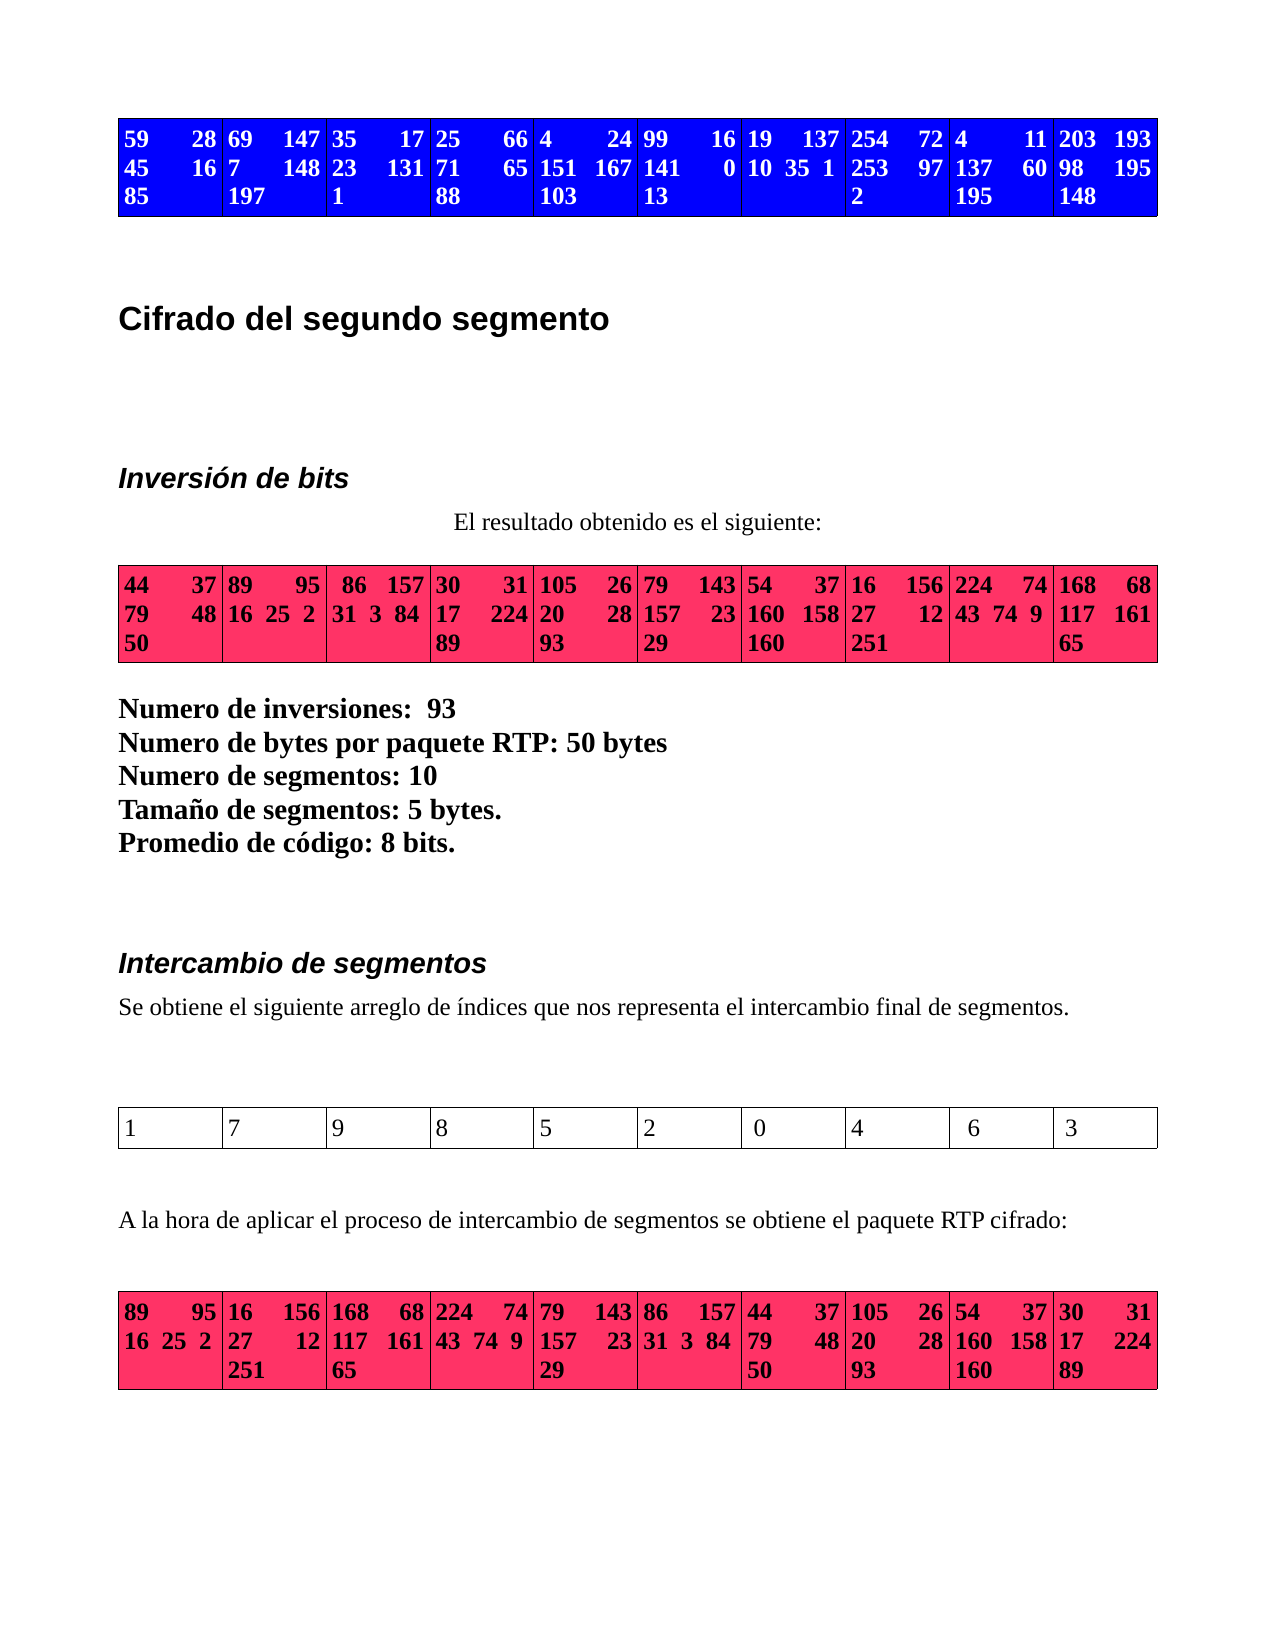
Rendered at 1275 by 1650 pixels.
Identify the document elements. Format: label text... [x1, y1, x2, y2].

text Tamaño de segmentos: 5 bytes. [118, 792, 1157, 825]
table_header 89 95 16 25 2 [119, 1292, 222, 1389]
table_header 224 74 43 74 9 [431, 1292, 533, 1389]
table_header 99 16 141 0 13 [638, 119, 741, 216]
table_header 89 95 16 25 2 [223, 566, 326, 662]
table_header 5 [534, 1108, 637, 1147]
table_header 0 [742, 1108, 845, 1147]
text Numero de segmentos: 10 [118, 758, 1157, 792]
table_header 16 156 27 12 251 [846, 566, 949, 662]
subtitle Cifrado del segundo segmento [118, 298, 1157, 337]
table_header 59 28 45 16 85 [119, 119, 222, 216]
table_header 168 68 117 161 65 [1054, 566, 1157, 662]
table_header 79 143 157 23 29 [534, 1292, 637, 1389]
table_header 224 74 43 74 9 [950, 566, 1053, 662]
table_header 7 [223, 1108, 326, 1147]
table_header 203 193 98 195 148 [1054, 119, 1157, 216]
table_header 6 [950, 1108, 1053, 1147]
table_header 1 [119, 1108, 222, 1147]
subtitle Inversión de bits [118, 461, 1157, 494]
table_header 86 157 31 3 84 [327, 566, 430, 662]
table_header 30 31 17 224 89 [431, 566, 533, 662]
table_header 30 31 17 224 89 [1054, 1292, 1157, 1389]
table_header 54 37 160 158 160 [742, 566, 845, 662]
table_header 79 143 157 23 29 [638, 566, 741, 662]
table_header 8 [431, 1108, 533, 1147]
text Se obtiene el siguiente arreglo de índices que nos representa el intercambio final de segmentos. [118, 992, 1157, 1021]
text A la hora de aplicar el proceso de intercambio de segmentos se obtiene el paquete RTP cifrado: [118, 1205, 1157, 1234]
table_header 9 [327, 1108, 430, 1147]
table_header 86 157 31 3 84 [638, 1292, 741, 1389]
subtitle Intercambio de segmentos [118, 946, 1157, 980]
table_header 3 [1054, 1108, 1157, 1147]
table_header 25 66 71 65 88 [431, 119, 533, 216]
table_header 44 37 79 48 50 [742, 1292, 845, 1389]
table_header 4 24 151 167 103 [534, 119, 637, 216]
table_header 35 17 23 131 1 [327, 119, 430, 216]
table_header 44 37 79 48 50 [119, 566, 222, 662]
text Numero de bytes por paquete RTP: 50 bytes [118, 725, 1157, 758]
text Numero de inversiones: 93 [118, 691, 1157, 725]
text El resultado obtenido es el siguiente: [118, 507, 1157, 536]
table_header 254 72 253 97 2 [846, 119, 949, 216]
text Promedio de código: 8 bits. [118, 825, 1157, 859]
table_header 168 68 117 161 65 [327, 1292, 430, 1389]
table_header 105 26 20 28 93 [534, 566, 637, 662]
table_header 19 137 10 35 1 [742, 119, 845, 216]
table_header 54 37 160 158 160 [950, 1292, 1053, 1389]
table_header 4 [846, 1108, 949, 1147]
table_header 2 [638, 1108, 741, 1147]
table_header 105 26 20 28 93 [846, 1292, 949, 1389]
table_header 69 147 7 148 197 [223, 119, 326, 216]
table_header 4 11 137 60 195 [950, 119, 1053, 216]
table_header 16 156 27 12 251 [223, 1292, 326, 1389]
